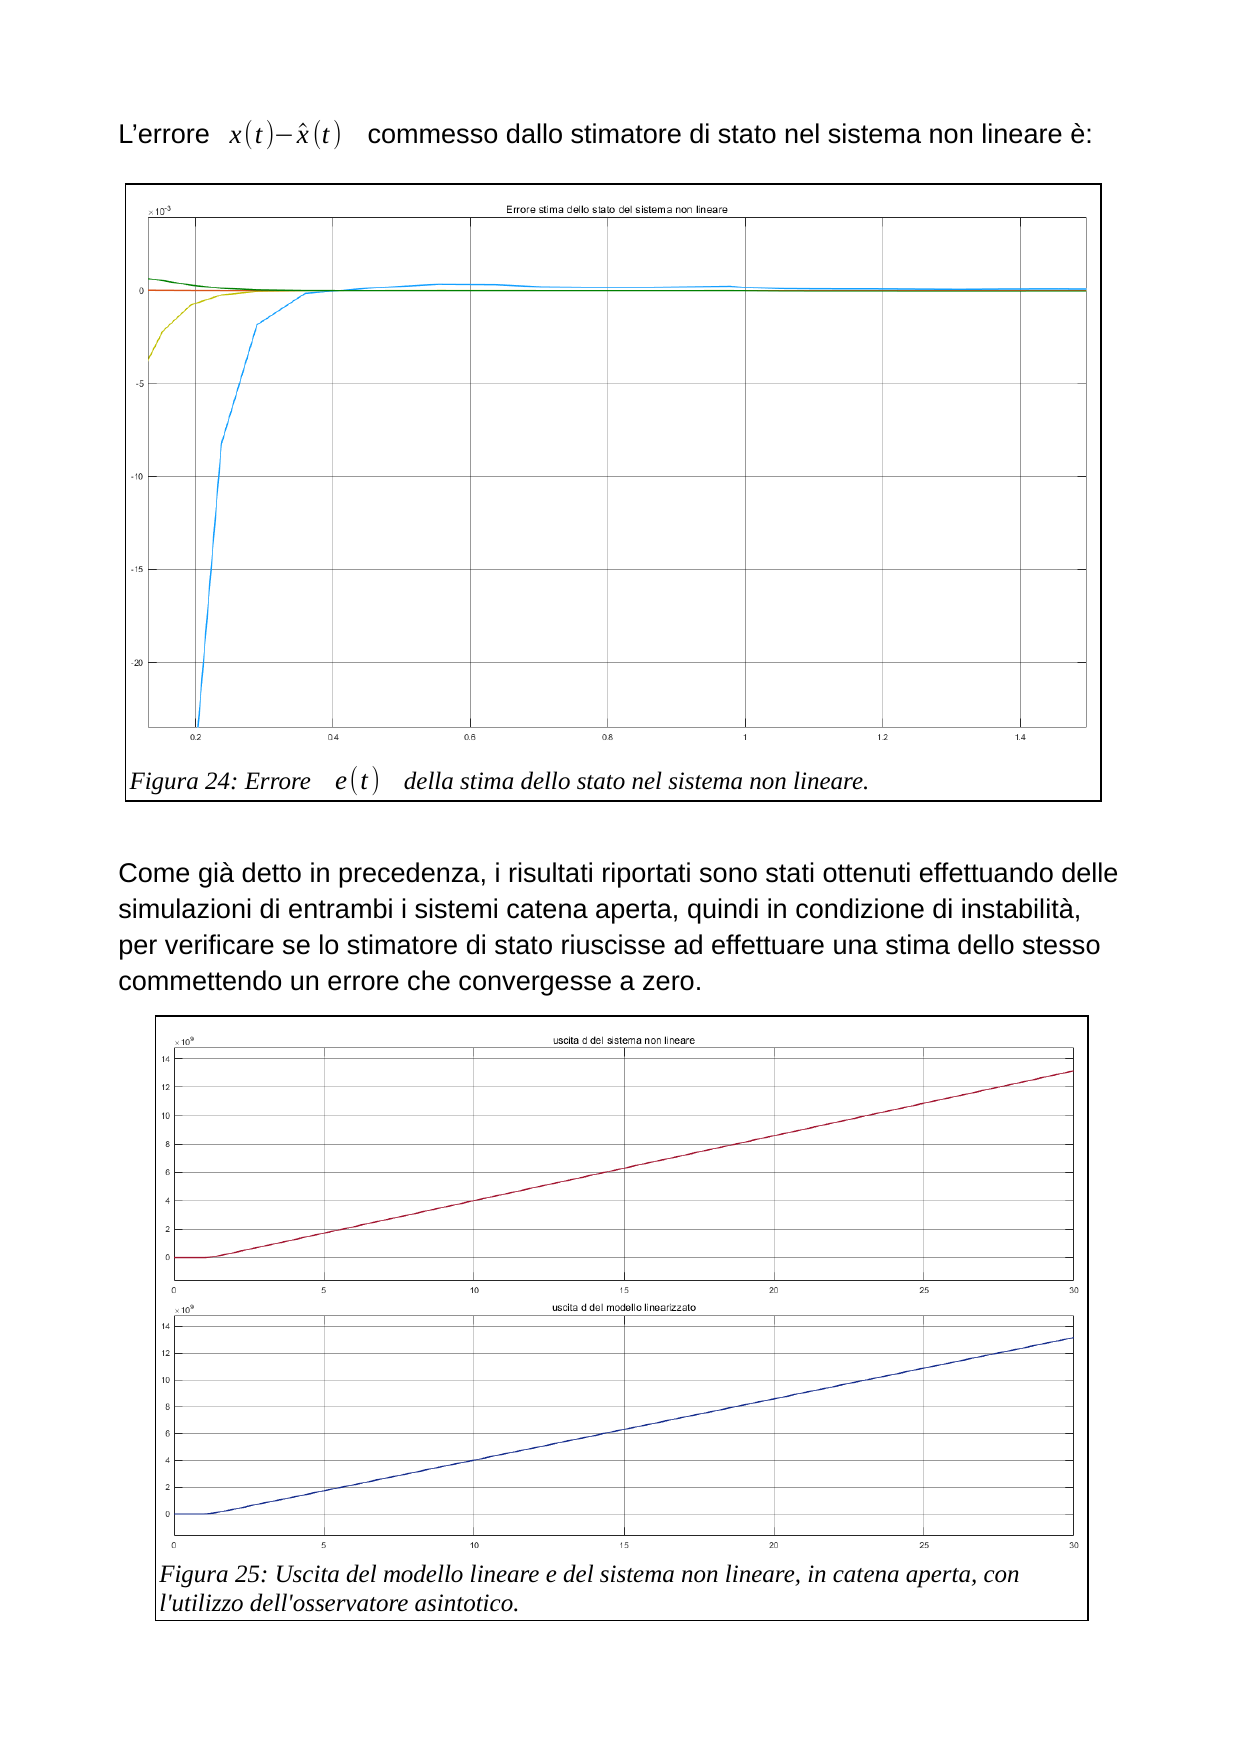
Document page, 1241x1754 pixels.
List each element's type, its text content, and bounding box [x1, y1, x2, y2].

picture [159, 1031, 1085, 1554]
text Figura 25: Uscita del modello lineare e del sistema non lineare, in catena aperta, con l'utilizzo dell'osservatore asintotico. [159, 1554, 1084, 1617]
text Figura 24: Errore della stima dello stato nel sistema non lineare. [129, 760, 1098, 797]
picture [129, 200, 1098, 760]
text Come già detto in precedenza, i risultati riportati sono stati ottenuti effettuando delle simulazioni di entrambi i sistemi catena aperta, quindi in condizione di instabilità, per verificare se lo stimatore di stato riuscisse ad effettuare una stima dello stesso commettendo un errore che convergesse a zero. [118, 857, 1122, 996]
text L’errore commesso dallo stimatore di stato nel sistema non lineare è: [118, 118, 1122, 151]
